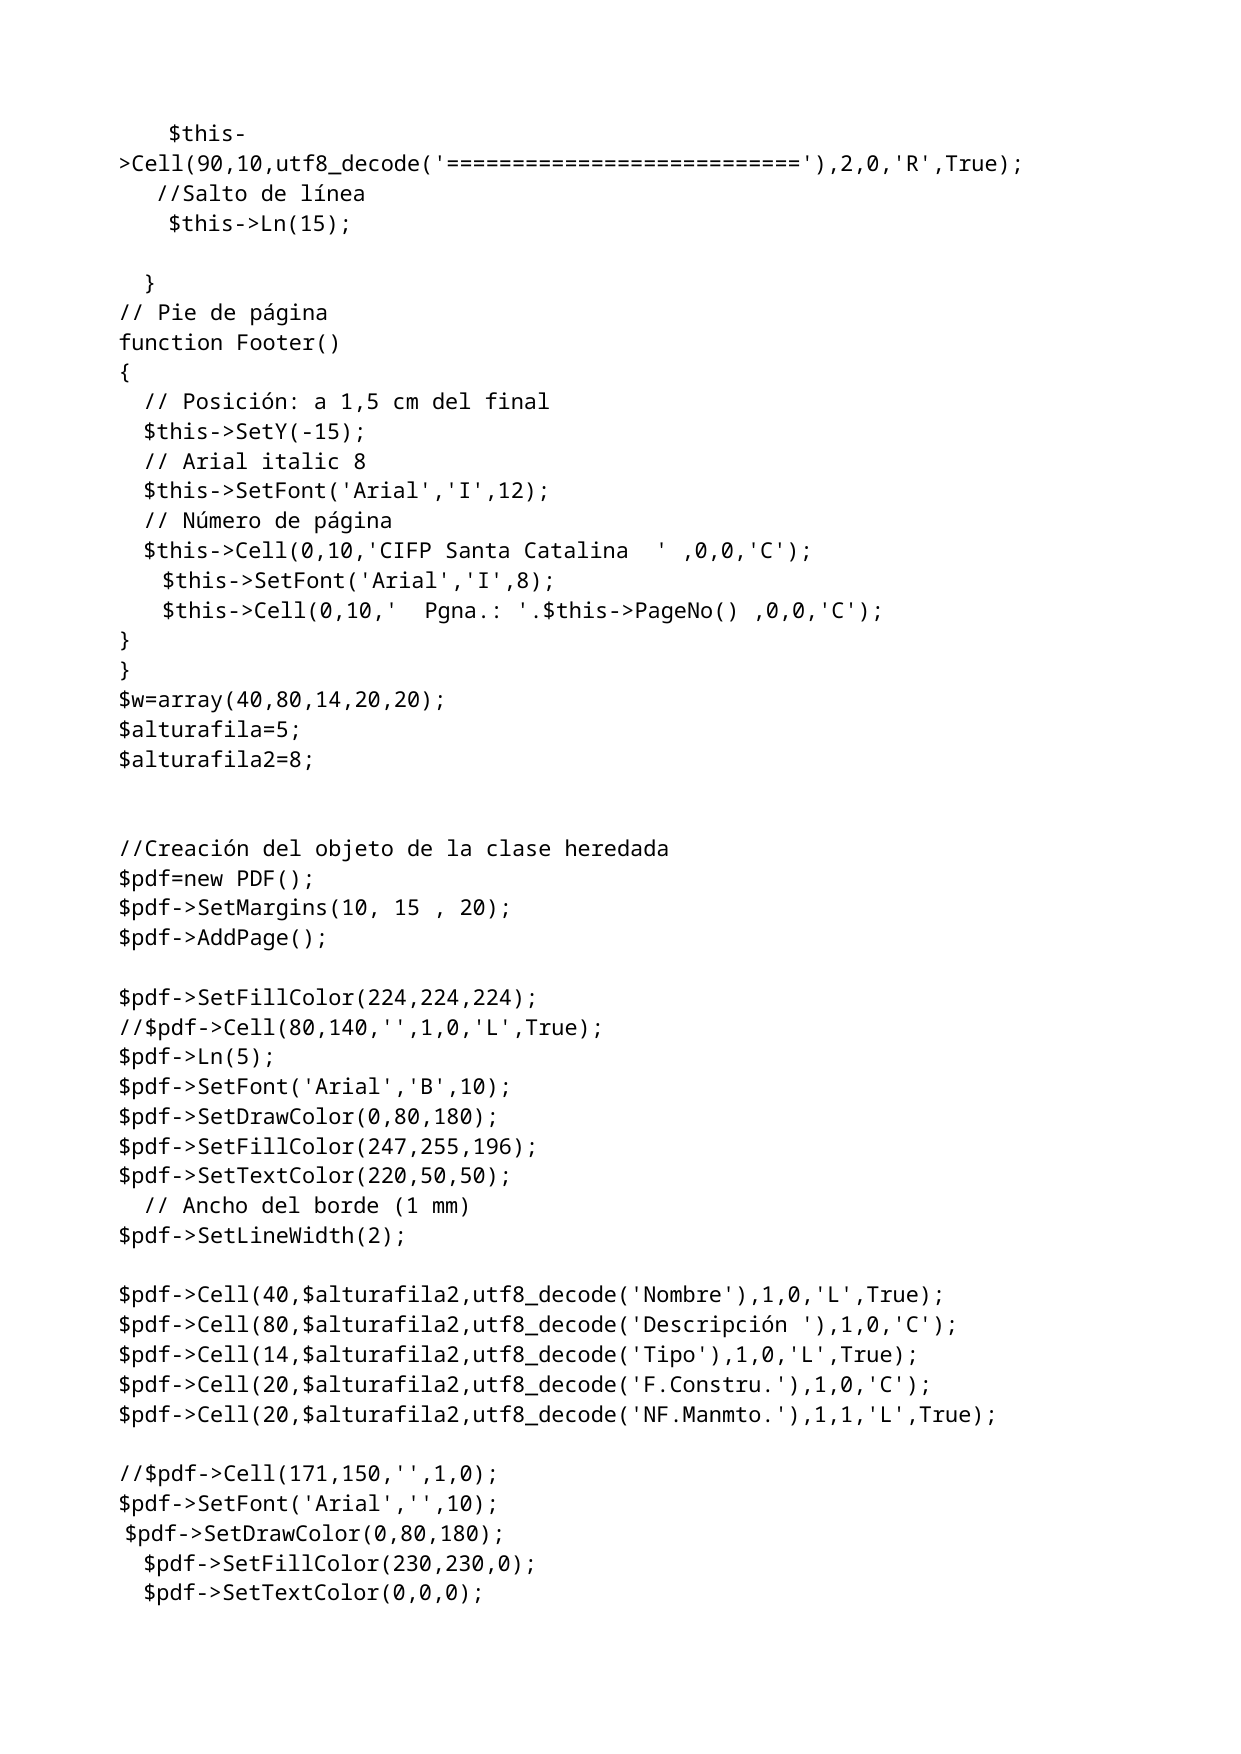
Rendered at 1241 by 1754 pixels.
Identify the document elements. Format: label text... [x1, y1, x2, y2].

text $pdf->Ln(5); [118, 1041, 1122, 1071]
text { [118, 356, 1122, 386]
text $pdf->Cell(40,$alturafila2,utf8_decode('Nombre'),1,0,'L',True); [118, 1279, 1122, 1309]
text $alturafila2=8; [118, 744, 1122, 773]
text $pdf->Cell(80,$alturafila2,utf8_decode('Descripción '),1,0,'C'); [118, 1309, 1122, 1339]
text $this->Cell(90,10,utf8_decode('==========================='),2,0,'R',True); [118, 118, 1122, 178]
text $w=array(40,80,14,20,20); [118, 684, 1122, 714]
text $pdf->SetTextColor(0,0,0); [118, 1577, 1122, 1607]
text // Pie de página [118, 297, 1122, 327]
text $pdf->SetLineWidth(2); [118, 1220, 1122, 1250]
text function Footer() [118, 327, 1122, 356]
text $this->Cell(0,10,'CIFP Santa Catalina ' ,0,0,'C'); [118, 535, 1122, 565]
text // Arial italic 8 [118, 446, 1122, 476]
text $this->Ln(15); [118, 207, 1122, 237]
text $pdf->Cell(20,$alturafila2,utf8_decode('NF.Manmto.'),1,1,'L',True); [118, 1399, 1122, 1428]
text $pdf->SetDrawColor(0,80,180); [118, 1101, 1122, 1131]
text //$pdf->Cell(171,150,'',1,0); [118, 1458, 1122, 1488]
text $pdf->SetMargins(10, 15 , 20); [118, 892, 1122, 922]
text $this->SetFont('Arial','I',12); [118, 476, 1122, 505]
text // Número de página [118, 505, 1122, 535]
text } [118, 624, 1122, 654]
text $pdf->Cell(14,$alturafila2,utf8_decode('Tipo'),1,0,'L',True); [118, 1339, 1122, 1369]
text $pdf->SetDrawColor(0,80,180); [118, 1518, 1122, 1547]
text $pdf->SetFillColor(230,230,0); [118, 1547, 1122, 1577]
text $this->SetY(-15); [118, 416, 1122, 446]
text $alturafila=5; [118, 714, 1122, 744]
text //$pdf->Cell(80,140,'',1,0,'L',True); [118, 1011, 1122, 1041]
text // Posición: a 1,5 cm del final [118, 386, 1122, 416]
text $pdf->SetFillColor(247,255,196); [118, 1131, 1122, 1160]
text $pdf->SetFillColor(224,224,224); [118, 982, 1122, 1011]
text $pdf=new PDF(); [118, 863, 1122, 892]
text } [118, 267, 1122, 297]
text } [118, 654, 1122, 684]
text $pdf->Cell(20,$alturafila2,utf8_decode('F.Constru.'),1,0,'C'); [118, 1369, 1122, 1399]
text // Ancho del borde (1 mm) [118, 1190, 1122, 1220]
text //Salto de línea [118, 178, 1122, 207]
text $pdf->SetTextColor(220,50,50); [118, 1160, 1122, 1190]
text $pdf->AddPage(); [118, 922, 1122, 952]
text $pdf->SetFont('Arial','B',10); [118, 1071, 1122, 1101]
text //Creación del objeto de la clase heredada [118, 833, 1122, 863]
text $pdf->SetFont('Arial','',10); [118, 1488, 1122, 1518]
text $this->SetFont('Arial','I',8); [118, 565, 1122, 595]
text $this->Cell(0,10,' Pgna.: '.$this->PageNo() ,0,0,'C'); [118, 595, 1122, 624]
